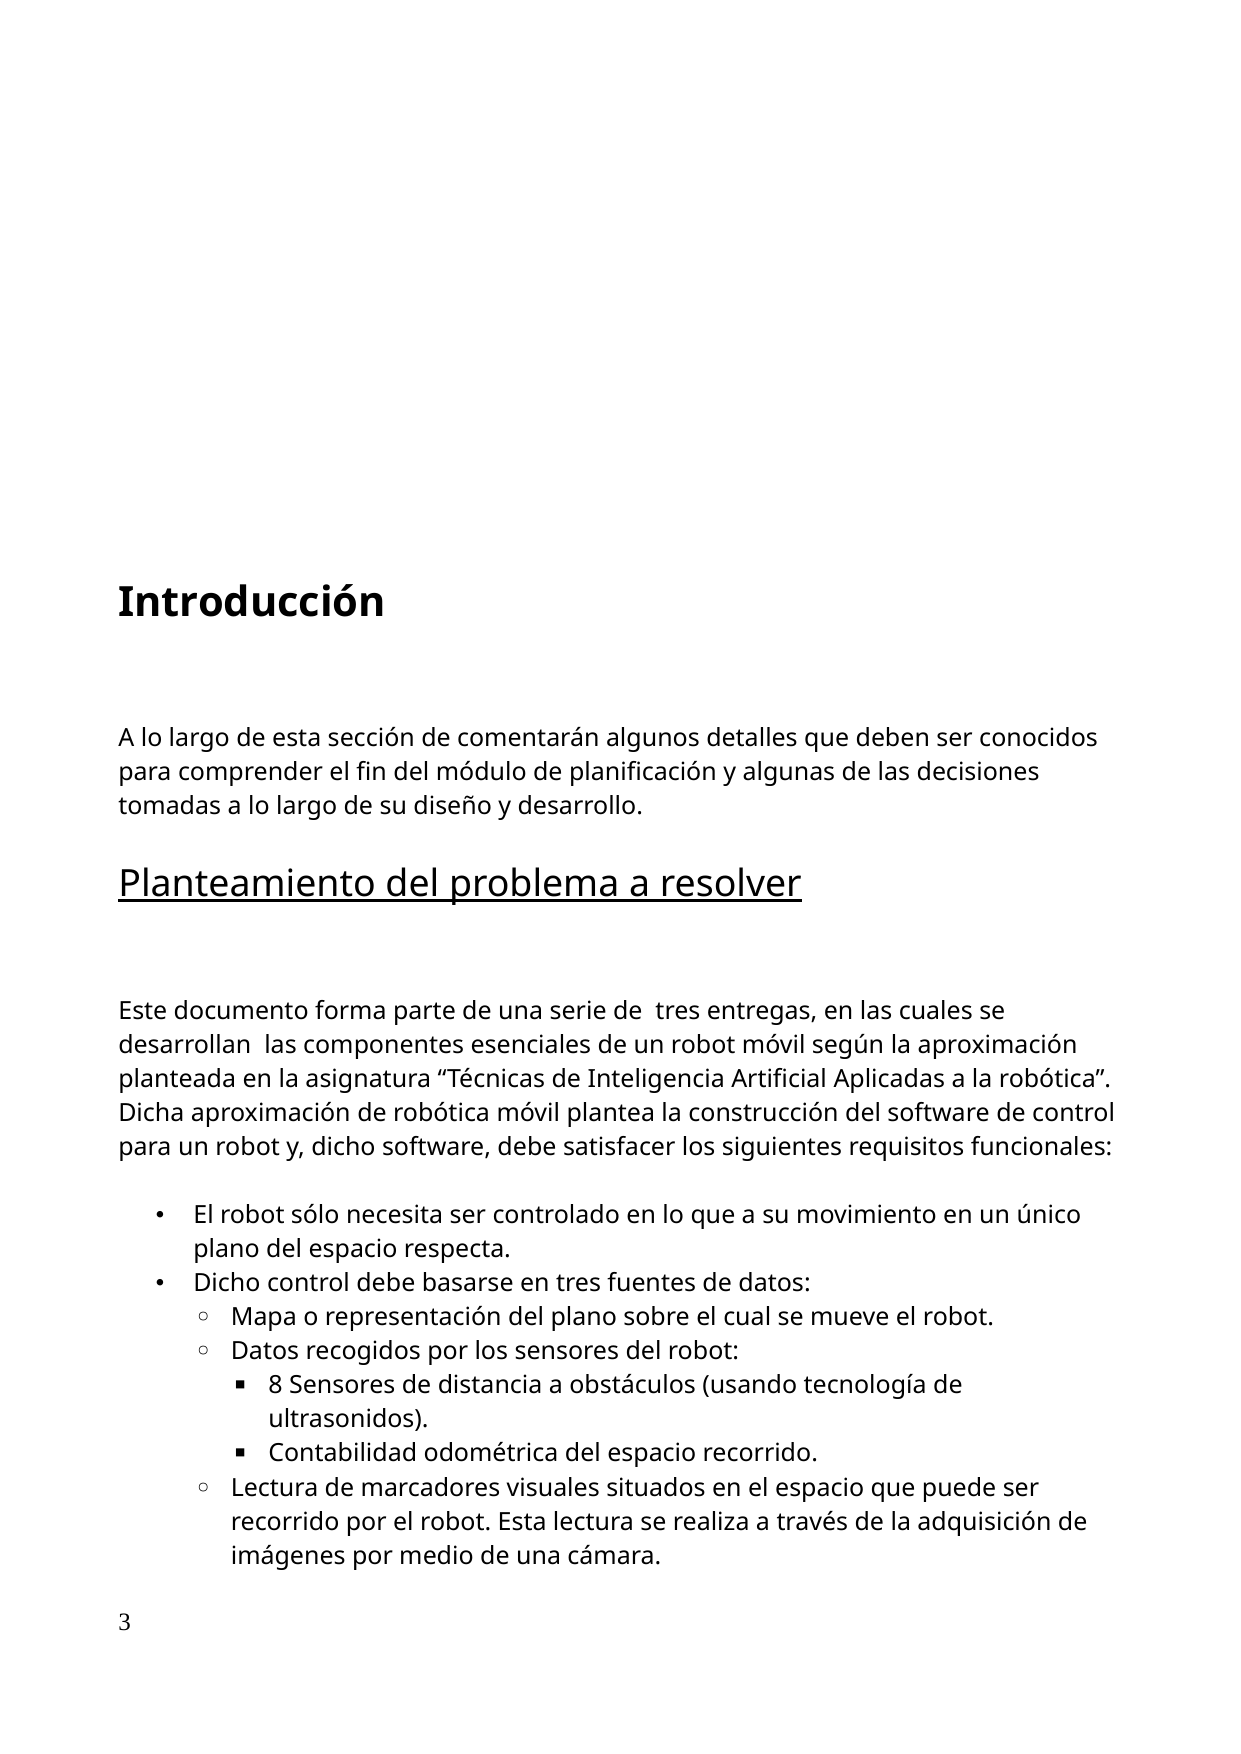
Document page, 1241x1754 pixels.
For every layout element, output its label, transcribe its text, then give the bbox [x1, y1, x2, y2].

list Dicho control debe basarse en tres fuentes de datos: [156, 1265, 1122, 1299]
list Datos recogidos por los sensores del robot: [193, 1333, 1122, 1367]
text Este documento forma parte de una serie de tres entregas, en las cuales se desarrollan las componentes esenciales de un robot móvil según la aproximación planteada en la asignatura “Técnicas de Inteligencia Artificial Aplicadas a la robótica”. Dicha aproximación de robótica móvil plantea la construcción del software de control para un robot y, dicho software, debe satisfacer los siguientes requisitos funcionales: [118, 992, 1122, 1163]
list Lectura de marcadores visuales situados en el espacio que puede ser recorrido por el robot. Esta lectura se realiza a través de la adquisición de imágenes por medio de una cámara. [193, 1469, 1122, 1571]
list Mapa o representación del plano sobre el cual se mueve el robot. [193, 1299, 1122, 1333]
list 8 Sensores de distancia a obstáculos (usando tecnología de ultrasonidos). [231, 1367, 1122, 1435]
list Contabilidad odométrica del espacio recorrido. [231, 1435, 1122, 1469]
subtitle Introducción [118, 572, 1122, 629]
subtitle Planteamiento del problema a resolver [118, 856, 1122, 907]
text A lo largo de esta sección de comentarán algunos detalles que deben ser conocidos para comprender el fin del módulo de planificación y algunas de las decisiones tomadas a lo largo de su diseño y desarrollo. [118, 720, 1122, 822]
list El robot sólo necesita ser controlado en lo que a su movimiento en un único plano del espacio respecta. [156, 1197, 1122, 1265]
